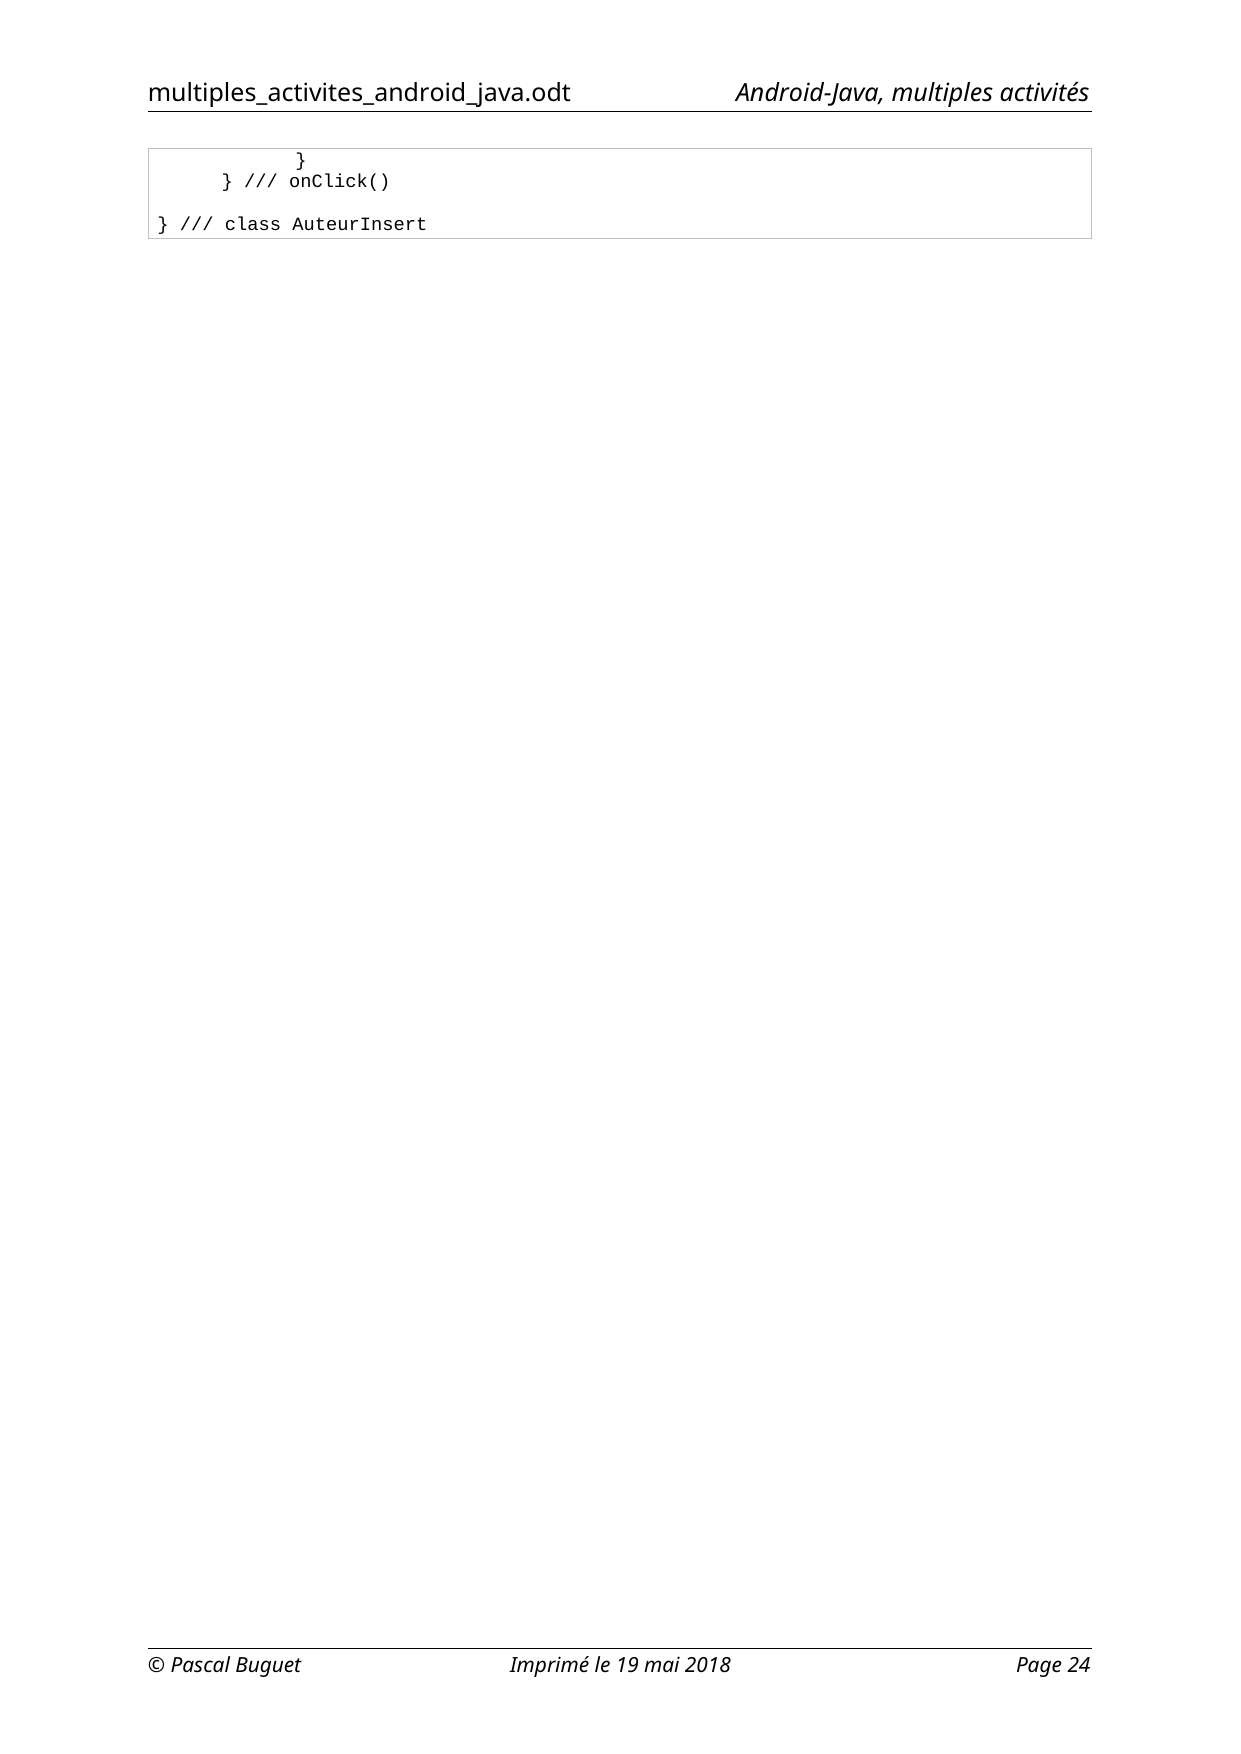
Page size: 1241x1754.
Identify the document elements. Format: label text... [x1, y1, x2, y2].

text } /// class AuteurInsert [149, 211, 1091, 238]
text } /// onClick() [149, 169, 1091, 190]
text } [149, 149, 1091, 169]
